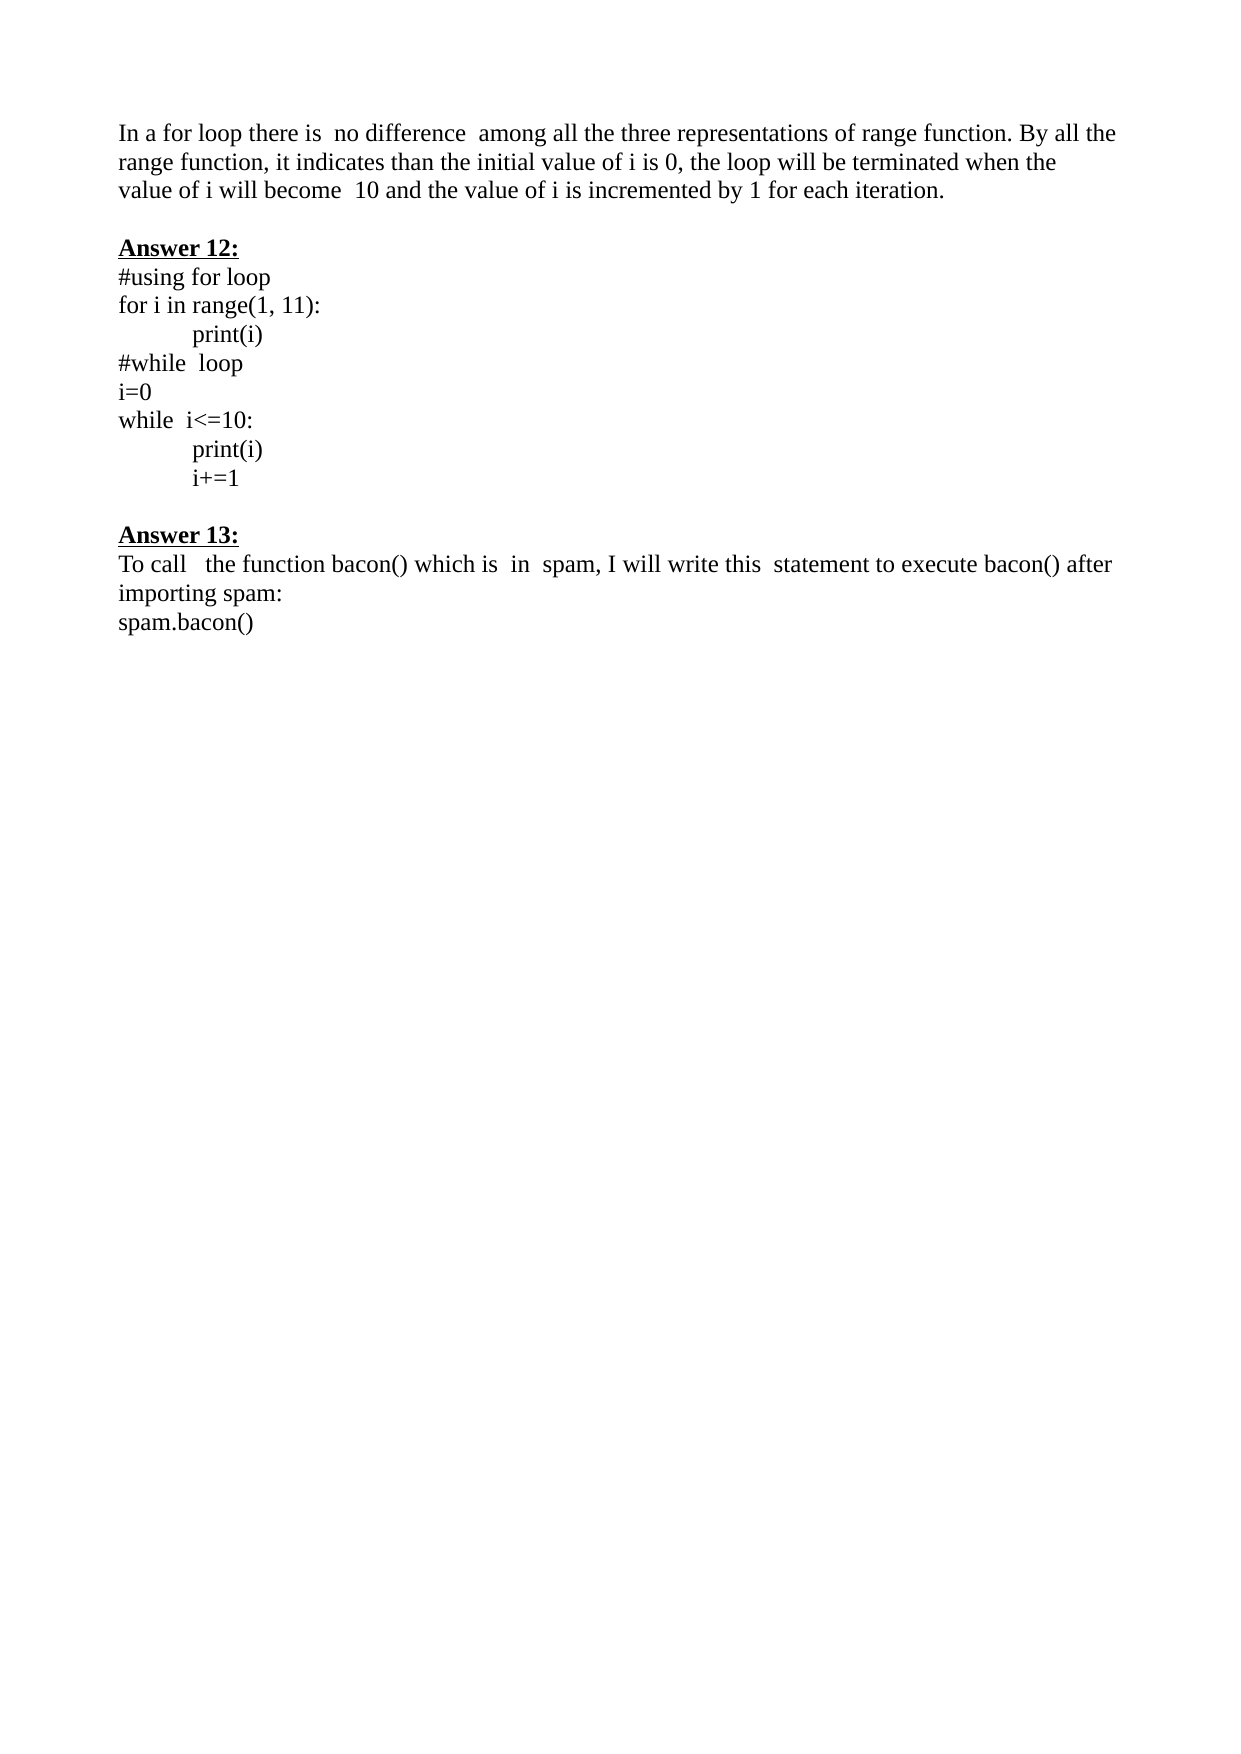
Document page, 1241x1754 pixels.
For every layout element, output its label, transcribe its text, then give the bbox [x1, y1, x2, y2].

text #using for loop [118, 262, 1122, 291]
text In a for loop there is no difference among all the three representations of range function. By all the range function, it indicates than the initial value of i is 0, the loop will be terminated when the value of i will become 10 and the value of i is incremented by 1 for each iteration. [118, 118, 1122, 204]
text spam.bacon() [118, 607, 1122, 636]
text i=0 [118, 377, 1122, 406]
text print(i) [118, 434, 1122, 463]
text while i<=10: [118, 406, 1122, 434]
text for i in range(1, 11): [118, 291, 1122, 319]
text Answer 13: [118, 521, 1122, 549]
text To call the function bacon() which is in spam, I will write this statement to execute bacon() after importing spam: [118, 549, 1122, 607]
text Answer 12: [118, 233, 1122, 262]
text print(i) [118, 319, 1122, 348]
text #while loop [118, 348, 1122, 377]
text i+=1 [118, 463, 1122, 492]
